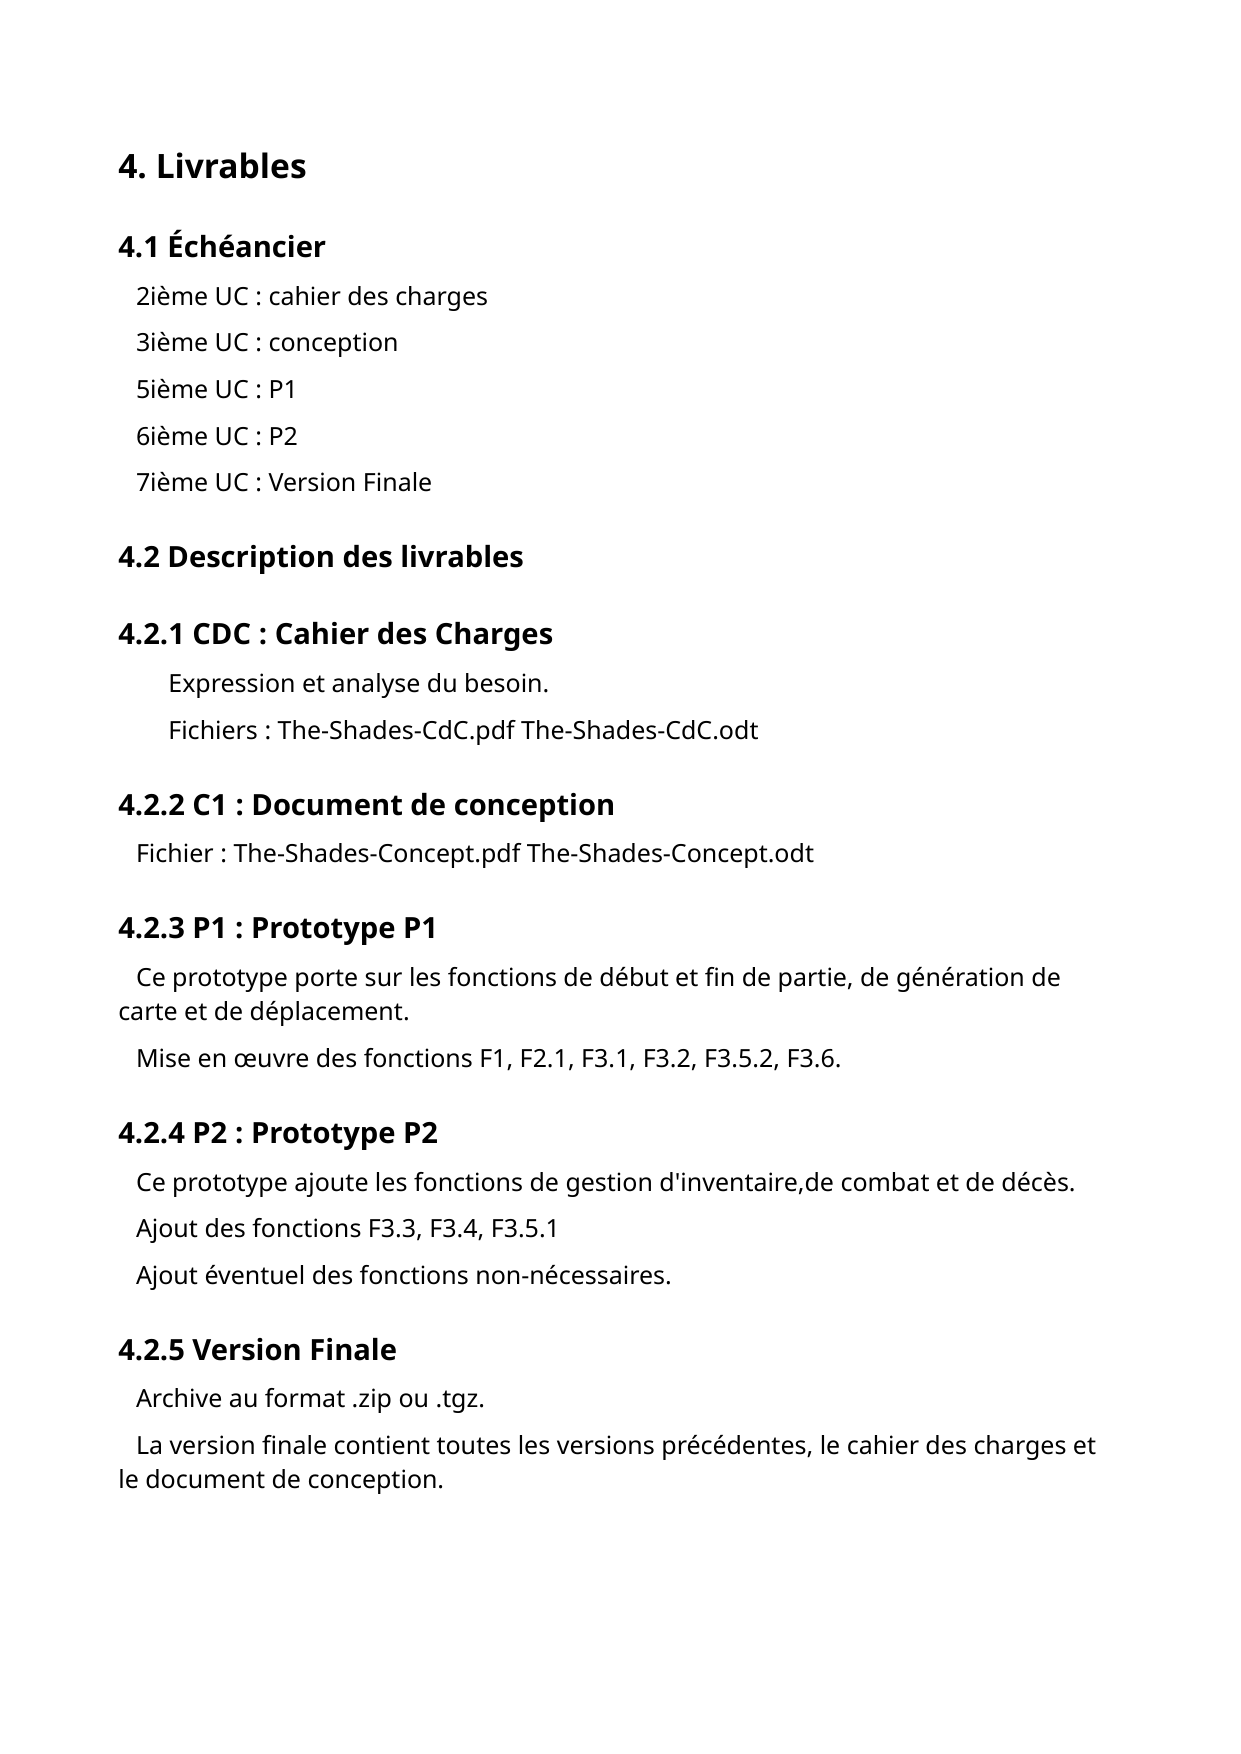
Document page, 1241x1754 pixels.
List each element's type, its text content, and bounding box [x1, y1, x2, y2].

text 2ième UC : cahier des charges [118, 278, 1122, 313]
subtitle 4.2.1 CDC : Cahier des Charges [118, 613, 1122, 653]
text Archive au format .zip ou .tgz. [118, 1381, 1122, 1415]
text Fichier : The-Shades-Concept.pdf The-Shades-Concept.odt [118, 836, 1122, 870]
text Expression et analyse du besoin. [118, 666, 1122, 700]
subtitle 4.2.2 C1 : Document de conception [118, 784, 1122, 823]
text 3ième UC : conception [118, 325, 1122, 359]
text Ce prototype porte sur les fonctions de début et fin de partie, de génération de carte et de déplacement. [118, 960, 1122, 1028]
text La version finale contient toutes les versions précédentes, le cahier des charges et le document de conception. [118, 1428, 1122, 1496]
subtitle 4. Livrables [118, 143, 1122, 189]
subtitle 4.2.3 P1 : Prototype P1 [118, 908, 1122, 947]
subtitle 4.2 Description des livrables [118, 536, 1122, 576]
text Ajout éventuel des fonctions non-nécessaires. [118, 1257, 1122, 1291]
text Ce prototype ajoute les fonctions de gestion d'inventaire,de combat et de décès. [118, 1164, 1122, 1198]
text Fichiers : The-Shades-CdC.pdf The-Shades-CdC.odt [118, 712, 1122, 746]
subtitle 4.1 Échéancier [118, 226, 1122, 266]
subtitle 4.2.4 P2 : Prototype P2 [118, 1112, 1122, 1152]
text Mise en œuvre des fonctions F1, F2.1, F3.1, F3.2, F3.5.2, F3.6. [118, 1040, 1122, 1074]
subtitle 4.2.5 Version Finale [118, 1329, 1122, 1368]
text 7ième UC : Version Finale [118, 465, 1122, 499]
text 6ième UC : P2 [118, 418, 1122, 452]
text 5ième UC : P1 [118, 372, 1122, 406]
text Ajout des fonctions F3.3, F3.4, F3.5.1 [118, 1211, 1122, 1245]
